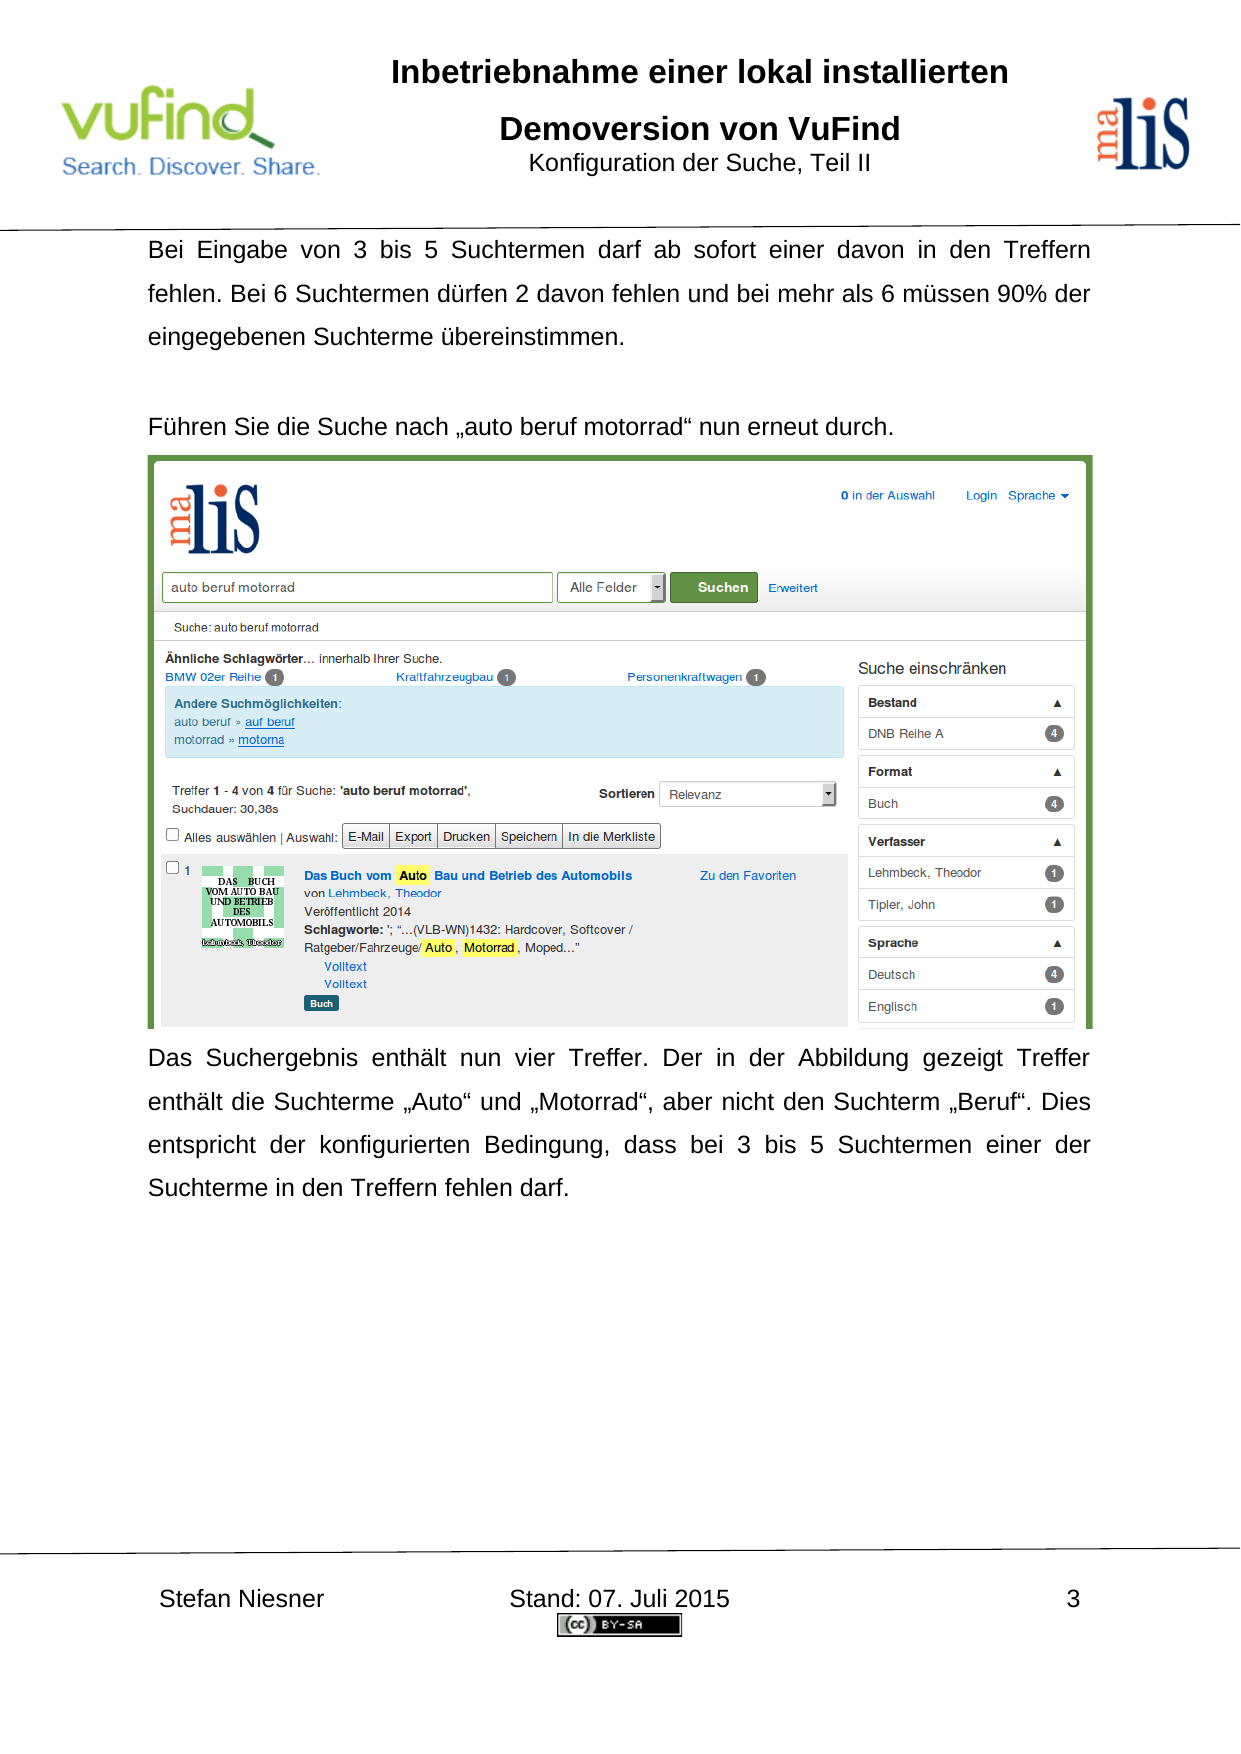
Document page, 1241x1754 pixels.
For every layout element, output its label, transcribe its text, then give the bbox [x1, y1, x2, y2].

picture [557, 1613, 683, 1637]
text Führen Sie die Suche nach „auto beruf motorrad“ nun erneut durch. [148, 412, 1092, 441]
text Bei Eingabe von 3 bis 5 Suchtermen darf ab sofort einer davon in den Treffern fehlen. Bei 6 Suchtermen dürfen 2 davon fehlen und bei mehr als 6 müssen 90% der eingegebenen Suchterme übereinstimmen. [148, 236, 1092, 351]
picture [1092, 81, 1193, 181]
text Das Suchergebnis enthält nun vier Treffer. Der in der Abbildung gezeigt Treffer enthält die Suchterme „Auto“ und „Motorrad“, aber nicht den Suchterm „Beruf“. Dies entspricht der konfigurierten Bedingung, dass bei 3 bis 5 Suchtermen einer der Suchterme in den Treffern fehlen darf. [148, 1043, 1092, 1201]
picture [147, 455, 1093, 1029]
picture [59, 81, 325, 183]
